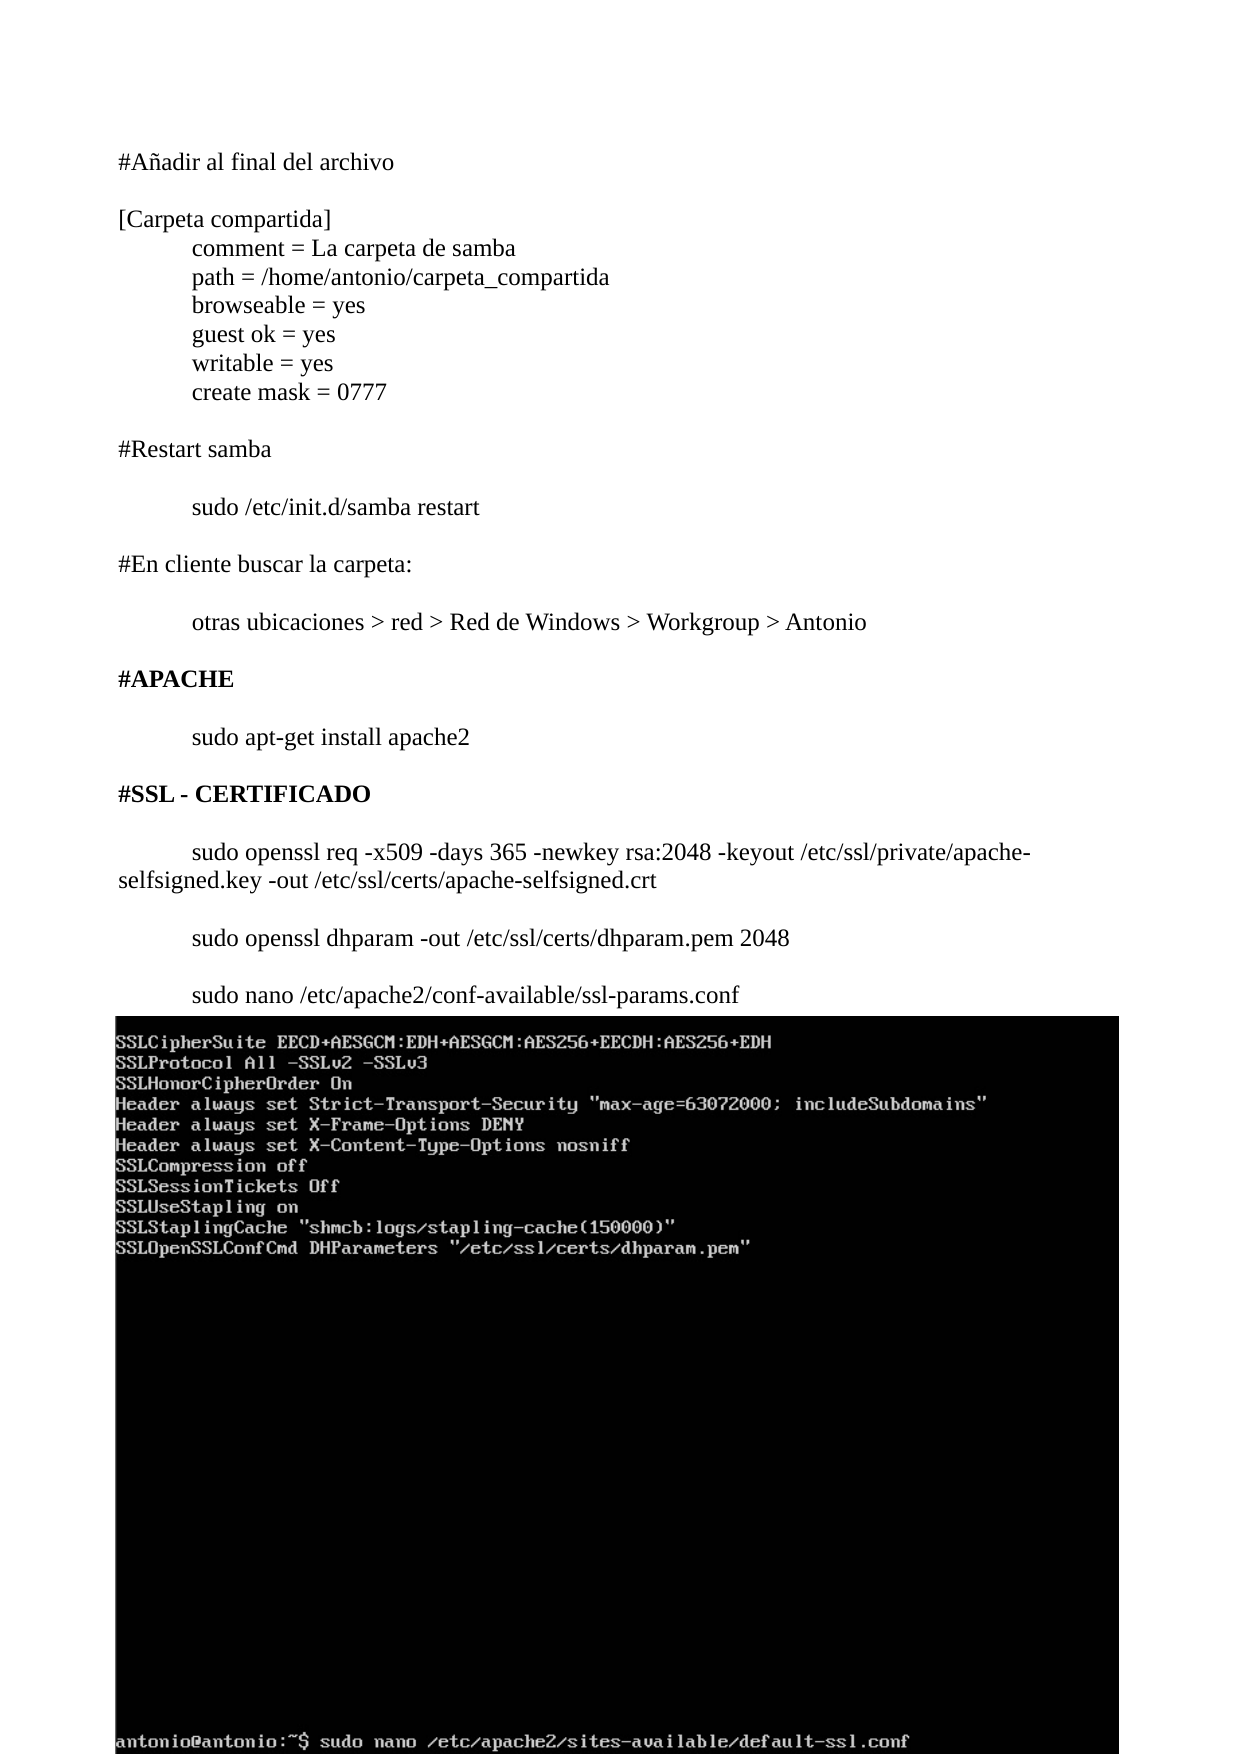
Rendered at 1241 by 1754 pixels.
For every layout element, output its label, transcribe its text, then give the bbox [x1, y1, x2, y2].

text sudo /etc/init.d/samba restart [118, 492, 1122, 521]
text create mask = 0777 [118, 377, 1122, 406]
text #En cliente buscar la carpeta: [118, 549, 1122, 578]
text #SSL - CERTIFICADO [118, 779, 1122, 808]
picture [115, 1016, 1119, 1754]
text sudo openssl req -x509 -days 365 -newkey rsa:2048 -keyout /etc/ssl/private/apache-selfsigned.key -out /etc/ssl/certs/apache-selfsigned.crt [118, 837, 1122, 894]
text sudo openssl dhparam -out /etc/ssl/certs/dhparam.pem 2048 [118, 923, 1122, 952]
text guest ok = yes [118, 319, 1122, 348]
text browseable = yes [118, 291, 1122, 319]
text writable = yes [118, 348, 1122, 377]
text [Carpeta compartida] [118, 204, 1122, 233]
text #Añadir al final del archivo [118, 147, 1122, 176]
text path = /home/antonio/carpeta_compartida [118, 262, 1122, 291]
text #APACHE [118, 664, 1122, 693]
text otras ubicaciones > red > Red de Windows > Workgroup > Antonio [118, 607, 1122, 636]
text comment = La carpeta de samba [118, 233, 1122, 262]
text #Restart samba [118, 434, 1122, 463]
text sudo nano /etc/apache2/conf-available/ssl-params.conf [118, 981, 1122, 1009]
text sudo apt-get install apache2 [118, 722, 1122, 751]
